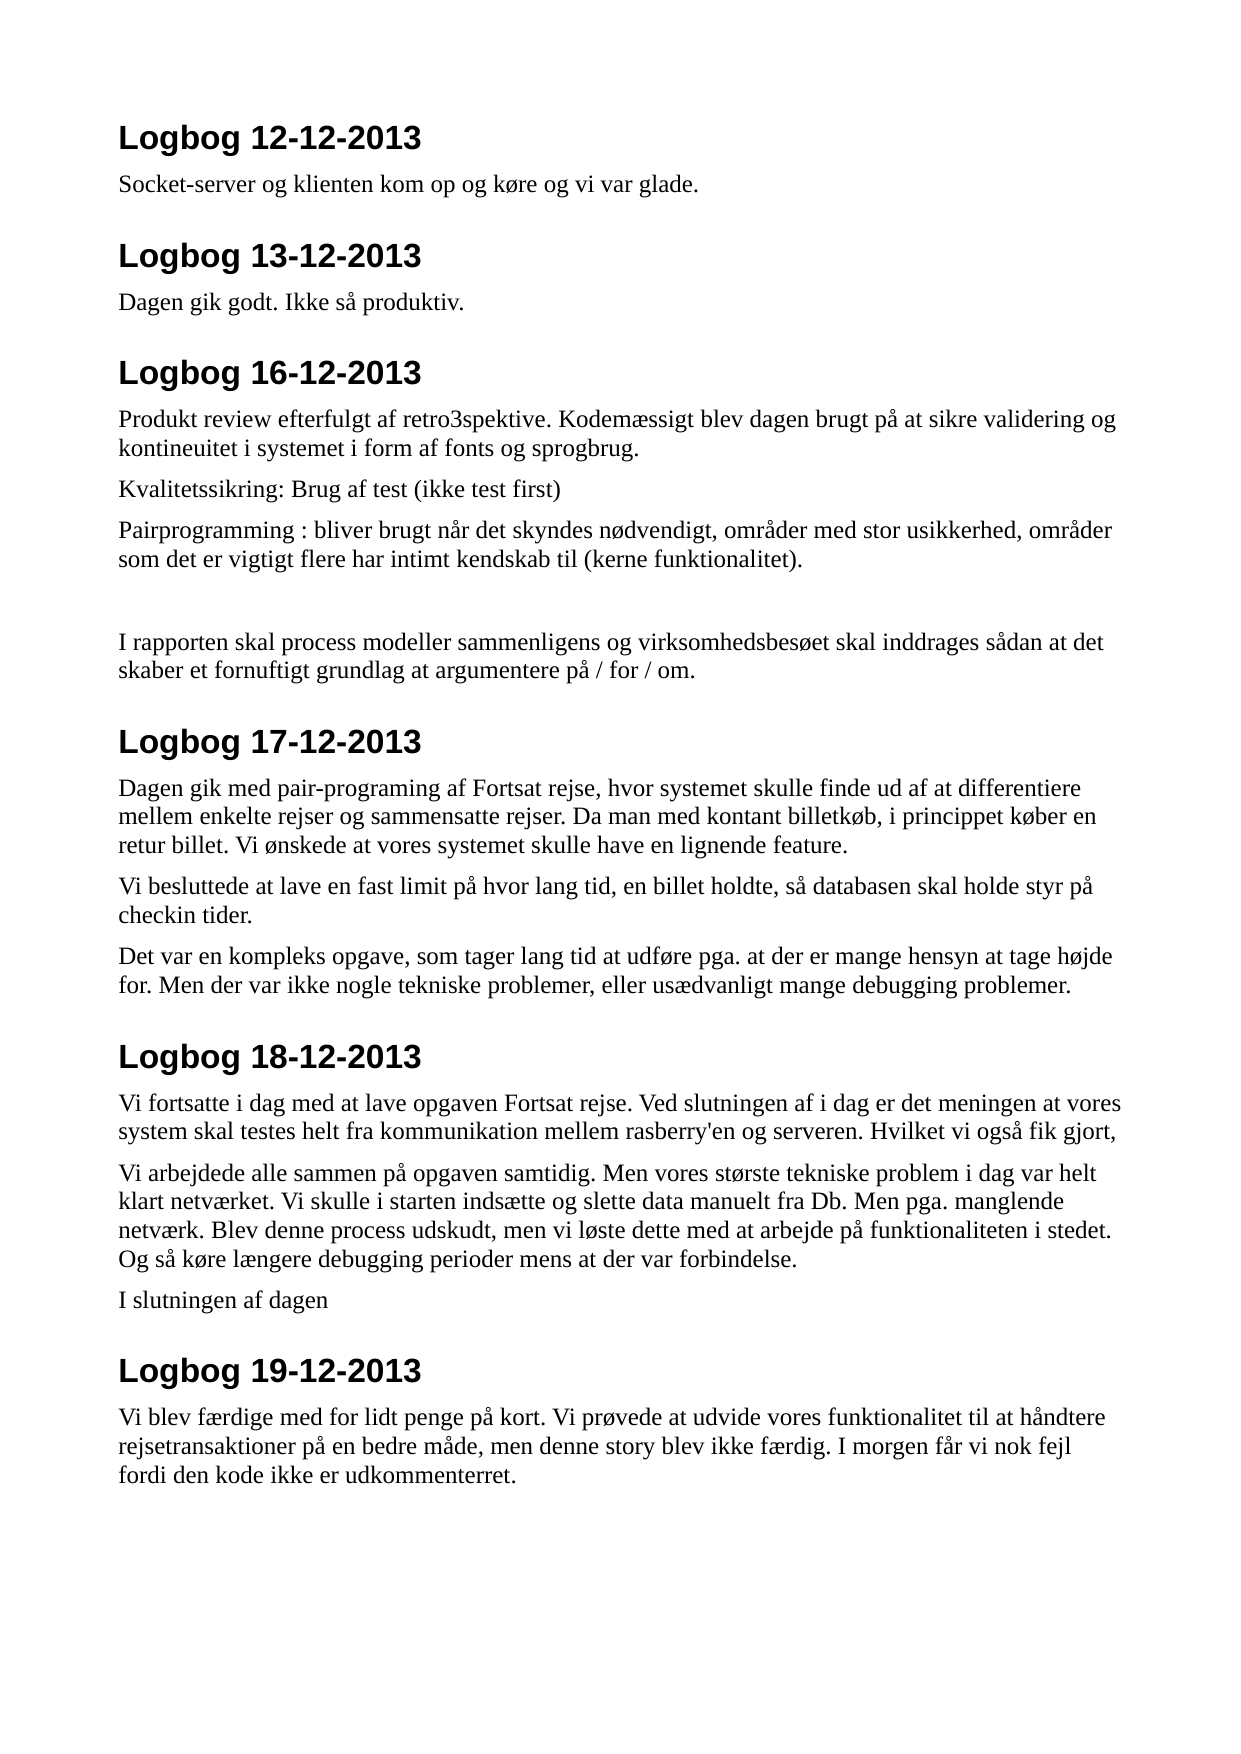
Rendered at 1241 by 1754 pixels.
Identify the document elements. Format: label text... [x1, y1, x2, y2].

text Kvalitetssikring: Brug af test (ikke test first) [118, 474, 1122, 503]
subtitle Logbog 19-12-2013 [118, 1351, 1122, 1390]
subtitle Logbog 16-12-2013 [118, 353, 1122, 392]
text Socket-server og klienten kom op og køre og vi var glade. [118, 169, 1122, 198]
subtitle Logbog 17-12-2013 [118, 722, 1122, 760]
subtitle Logbog 13-12-2013 [118, 236, 1122, 274]
text I slutningen af dagen [118, 1285, 1122, 1314]
text I rapporten skal process modeller sammenligens og virksomhedsbesøet skal inddrages sådan at det skaber et fornuftigt grundlag at argumentere på / for / om. [118, 627, 1122, 684]
text Dagen gik med pair-programing af Fortsat rejse, hvor systemet skulle finde ud af at differentiere mellem enkelte rejser og sammensatte rejser. Da man med kontant billetkøb, i princippet køber en retur billet. Vi ønskede at vores systemet skulle have en lignende feature. [118, 773, 1122, 859]
text Pairprogramming : bliver brugt når det skyndes nødvendigt, områder med stor usikkerhed, områder som det er vigtigt flere har intimt kendskab til (kerne funktionalitet). [118, 515, 1122, 573]
text Vi fortsatte i dag med at lave opgaven Fortsat rejse. Ved slutningen af i dag er det meningen at vores system skal testes helt fra kommunikation mellem rasberry'en og serveren. Hvilket vi også fik gjort, [118, 1088, 1122, 1145]
text Dagen gik godt. Ikke så produktiv. [118, 287, 1122, 315]
text Vi arbejdede alle sammen på opgaven samtidig. Men vores største tekniske problem i dag var helt klart netværket. Vi skulle i starten indsætte og slette data manuelt fra Db. Men pga. manglende netværk. Blev denne process udskudt, men vi løste dette med at arbejde på funktionaliteten i stedet. Og så køre længere debugging perioder mens at der var forbindelse. [118, 1158, 1122, 1273]
subtitle Logbog 12-12-2013 [118, 118, 1122, 157]
text Det var en kompleks opgave, som tager lang tid at udføre pga. at der er mange hensyn at tage højde for. Men der var ikke nogle tekniske problemer, eller usædvanligt mange debugging problemer. [118, 941, 1122, 999]
text Vi besluttede at lave en fast limit på hvor lang tid, en billet holdte, så databasen skal holde styr på checkin tider. [118, 871, 1122, 929]
text Produkt review efterfulgt af retro3spektive. Kodemæssigt blev dagen brugt på at sikre validering og kontineuitet i systemet i form af fonts og sprogbrug. [118, 404, 1122, 462]
text Vi blev færdige med for lidt penge på kort. Vi prøvede at udvide vores funktionalitet til at håndtere rejsetransaktioner på en bedre måde, men denne story blev ikke færdig. I morgen får vi nok fejl fordi den kode ikke er udkommenterret. [118, 1402, 1122, 1489]
subtitle Logbog 18-12-2013 [118, 1036, 1122, 1075]
